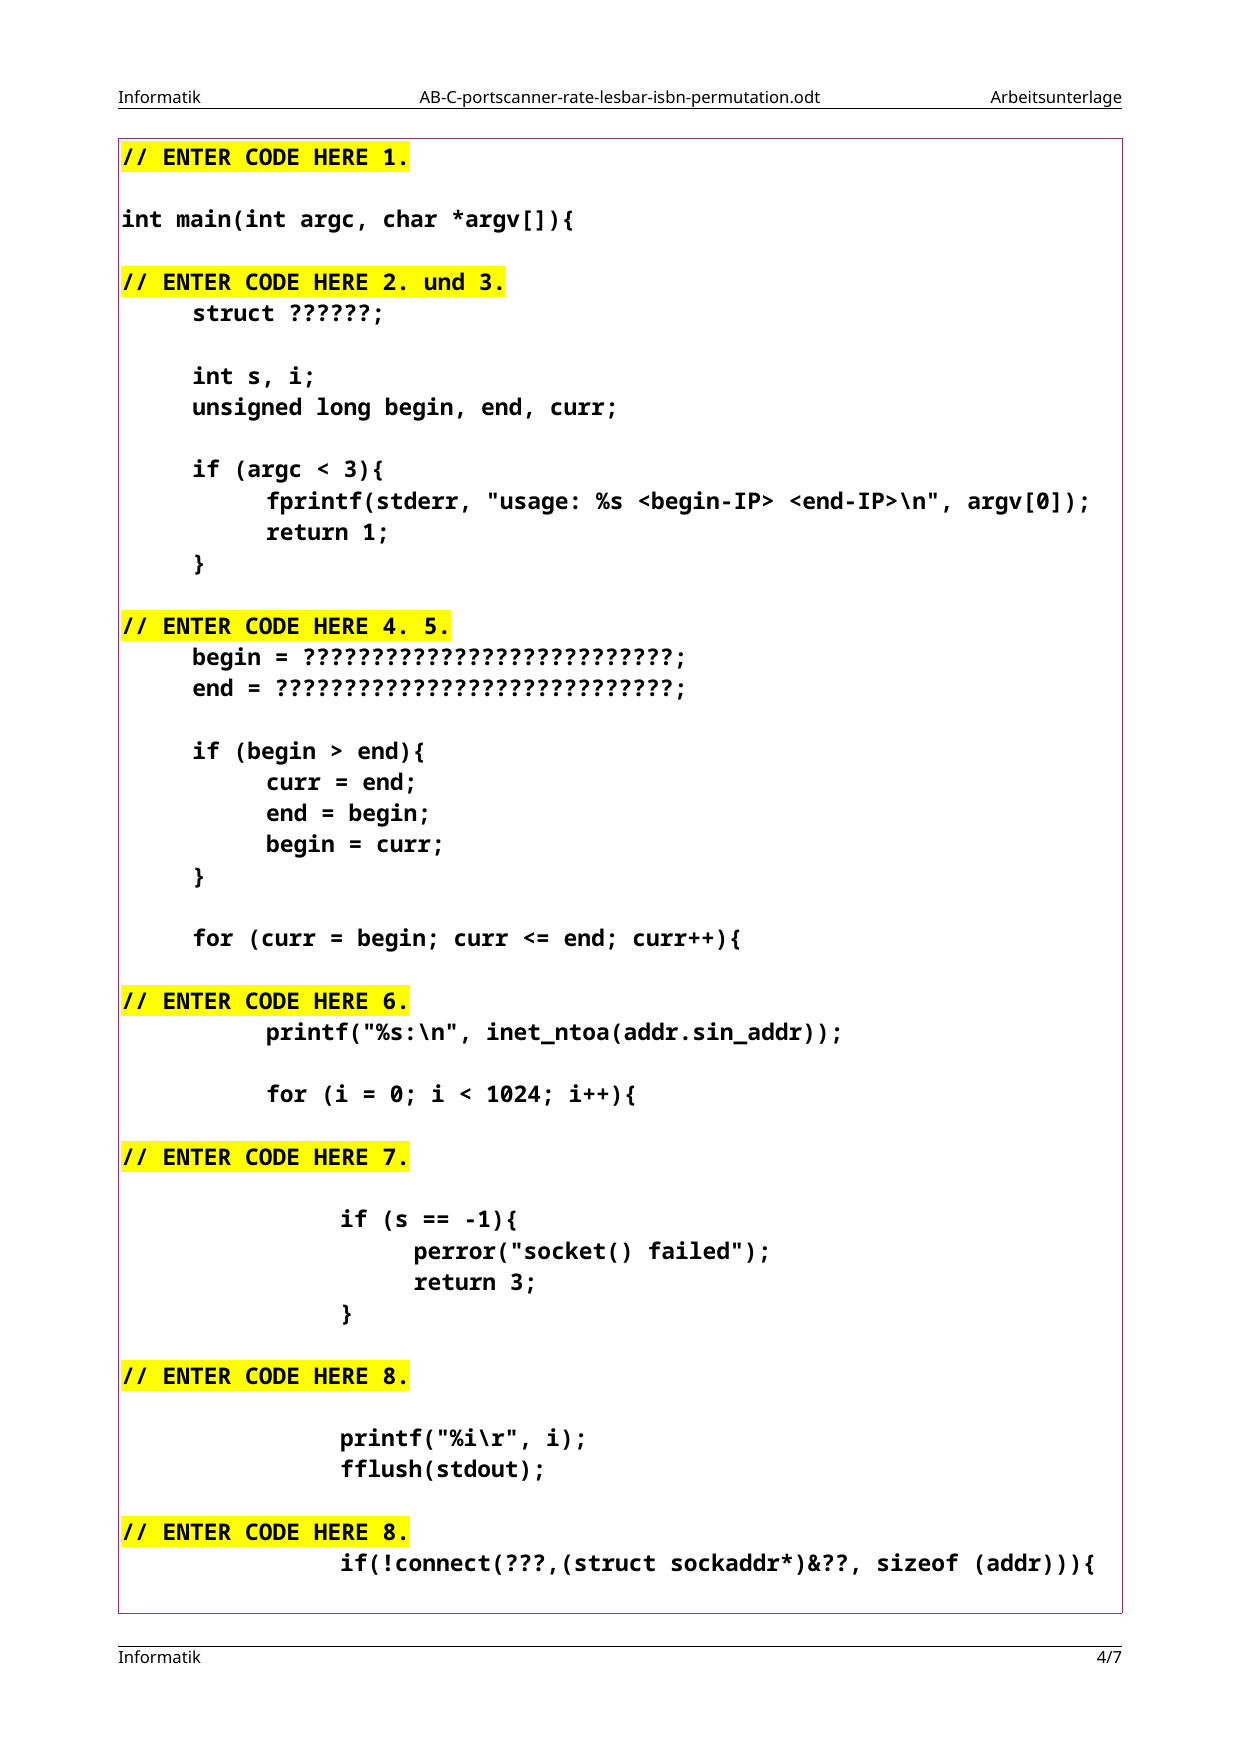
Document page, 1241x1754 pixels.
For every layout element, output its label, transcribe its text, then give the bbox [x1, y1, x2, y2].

text } [119, 1294, 1122, 1325]
text return 3; [119, 1263, 1122, 1294]
text // ENTER CODE HERE 8. [119, 1513, 1122, 1544]
text int main(int argc, char *argv[]){ [119, 200, 1122, 232]
text end = ?????????????????????????????; [119, 669, 1122, 700]
text // ENTER CODE HERE 2. und 3. [119, 263, 1122, 294]
text perror("socket() failed"); [119, 1232, 1122, 1263]
text } [119, 857, 1122, 888]
text if (argc < 3){ [119, 450, 1122, 482]
text struct ??????; [119, 294, 1122, 325]
text for (i = 0; i < 1024; i++){ [119, 1075, 1122, 1107]
text curr = end; [119, 763, 1122, 794]
text unsigned long begin, end, curr; [119, 388, 1122, 419]
text return 1; [119, 513, 1122, 544]
text begin = ???????????????????????????; [119, 638, 1122, 669]
text if (begin > end){ [119, 732, 1122, 763]
text fflush(stdout); [119, 1450, 1122, 1482]
text int s, i; [119, 357, 1122, 388]
text if(!connect(???,(struct sockaddr*)&??, sizeof (addr))){ [119, 1544, 1122, 1575]
text printf("%s:\n", inet_ntoa(addr.sin_addr)); [119, 1013, 1122, 1044]
text if (s == -1){ [119, 1200, 1122, 1232]
text // ENTER CODE HERE 6. [119, 982, 1122, 1013]
text fprintf(stderr, "usage: %s <begin-IP> <end-IP>\n", argv[0]); [119, 482, 1122, 513]
text for (curr = begin; curr <= end; curr++){ [119, 919, 1122, 950]
text // ENTER CODE HERE 4. 5. [119, 607, 1122, 638]
text // ENTER CODE HERE 7. [119, 1138, 1122, 1169]
text // ENTER CODE HERE 8. [119, 1357, 1122, 1388]
text end = begin; [119, 794, 1122, 825]
text begin = curr; [119, 825, 1122, 857]
text } [119, 544, 1122, 575]
text printf("%i\r", i); [119, 1419, 1122, 1450]
text // ENTER CODE HERE 1. [119, 139, 1122, 169]
